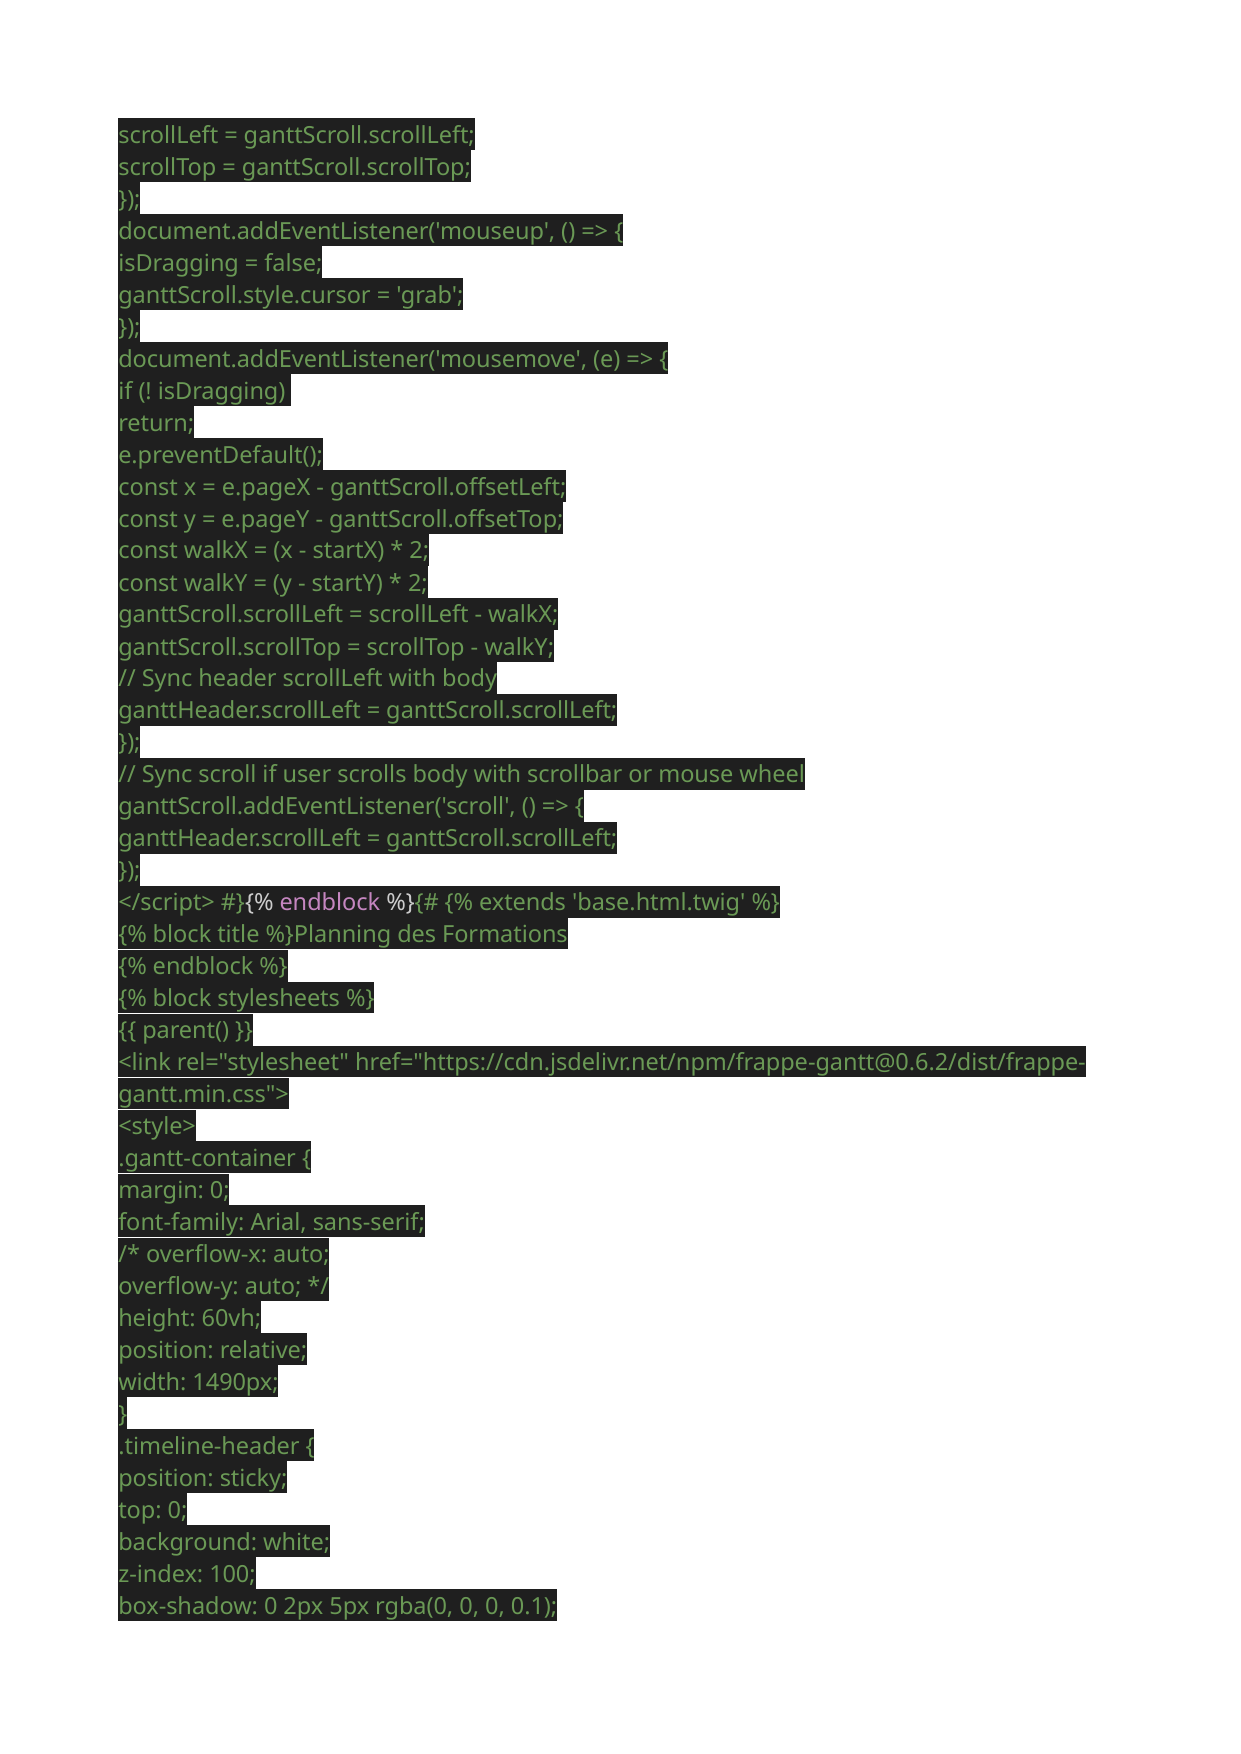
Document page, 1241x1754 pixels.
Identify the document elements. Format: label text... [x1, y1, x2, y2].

text }); [118, 310, 1122, 342]
text /* overflow-x: auto; [118, 1237, 1122, 1269]
text width: 1490px; [118, 1365, 1122, 1397]
text document.addEventListener('mousemove', (e) => { [118, 342, 1122, 374]
text scrollLeft = ganttScroll.scrollLeft; [118, 118, 1122, 150]
text position: sticky; [118, 1461, 1122, 1493]
text isDragging = false; [118, 246, 1122, 278]
text {{ parent() }} [118, 1013, 1122, 1046]
text return; [118, 406, 1122, 438]
text document.addEventListener('mouseup', () => { [118, 214, 1122, 246]
text if (! isDragging) [118, 374, 1122, 406]
text .gantt-container { [118, 1141, 1122, 1173]
text scrollTop = ganttScroll.scrollTop; [118, 150, 1122, 182]
text height: 60vh; [118, 1301, 1122, 1333]
text {% block title %}Planning des Formations [118, 918, 1122, 949]
text box-shadow: 0 2px 5px rgba(0, 0, 0, 0.1); [118, 1589, 1122, 1621]
text </script> #}{% endblock %}{# {% extends 'base.html.twig' %} [118, 886, 1122, 918]
text } [118, 1397, 1122, 1429]
text ganttScroll.addEventListener('scroll', () => { [118, 790, 1122, 822]
text font-family: Arial, sans-serif; [118, 1205, 1122, 1237]
text ganttScroll.scrollTop = scrollTop - walkY; [118, 630, 1122, 662]
text background: white; [118, 1525, 1122, 1557]
text const walkX = (x - startX) * 2; [118, 534, 1122, 566]
text <link rel="stylesheet" href="https://cdn.jsdelivr.net/npm/frappe-gantt@0.6.2/dist/frappe-gantt.min.css"> [118, 1046, 1122, 1109]
text overflow-y: auto; */ [118, 1269, 1122, 1301]
text margin: 0; [118, 1173, 1122, 1205]
text }); [118, 854, 1122, 886]
text ganttScroll.style.cursor = 'grab'; [118, 278, 1122, 310]
text ganttScroll.scrollLeft = scrollLeft - walkX; [118, 598, 1122, 630]
text }); [118, 726, 1122, 758]
text const x = e.pageX - ganttScroll.offsetLeft; [118, 470, 1122, 502]
text const y = e.pageY - ganttScroll.offsetTop; [118, 502, 1122, 534]
text .timeline-header { [118, 1429, 1122, 1461]
text // Sync header scrollLeft with body [118, 662, 1122, 694]
text top: 0; [118, 1493, 1122, 1525]
text {% endblock %} [118, 949, 1122, 982]
text const walkY = (y - startY) * 2; [118, 566, 1122, 598]
text ganttHeader.scrollLeft = ganttScroll.scrollLeft; [118, 694, 1122, 726]
text }); [118, 182, 1122, 214]
text z-index: 100; [118, 1557, 1122, 1589]
text ganttHeader.scrollLeft = ganttScroll.scrollLeft; [118, 822, 1122, 854]
text <style> [118, 1109, 1122, 1141]
text position: relative; [118, 1333, 1122, 1365]
text {% block stylesheets %} [118, 982, 1122, 1013]
text e.preventDefault(); [118, 438, 1122, 470]
text // Sync scroll if user scrolls body with scrollbar or mouse wheel [118, 758, 1122, 790]
